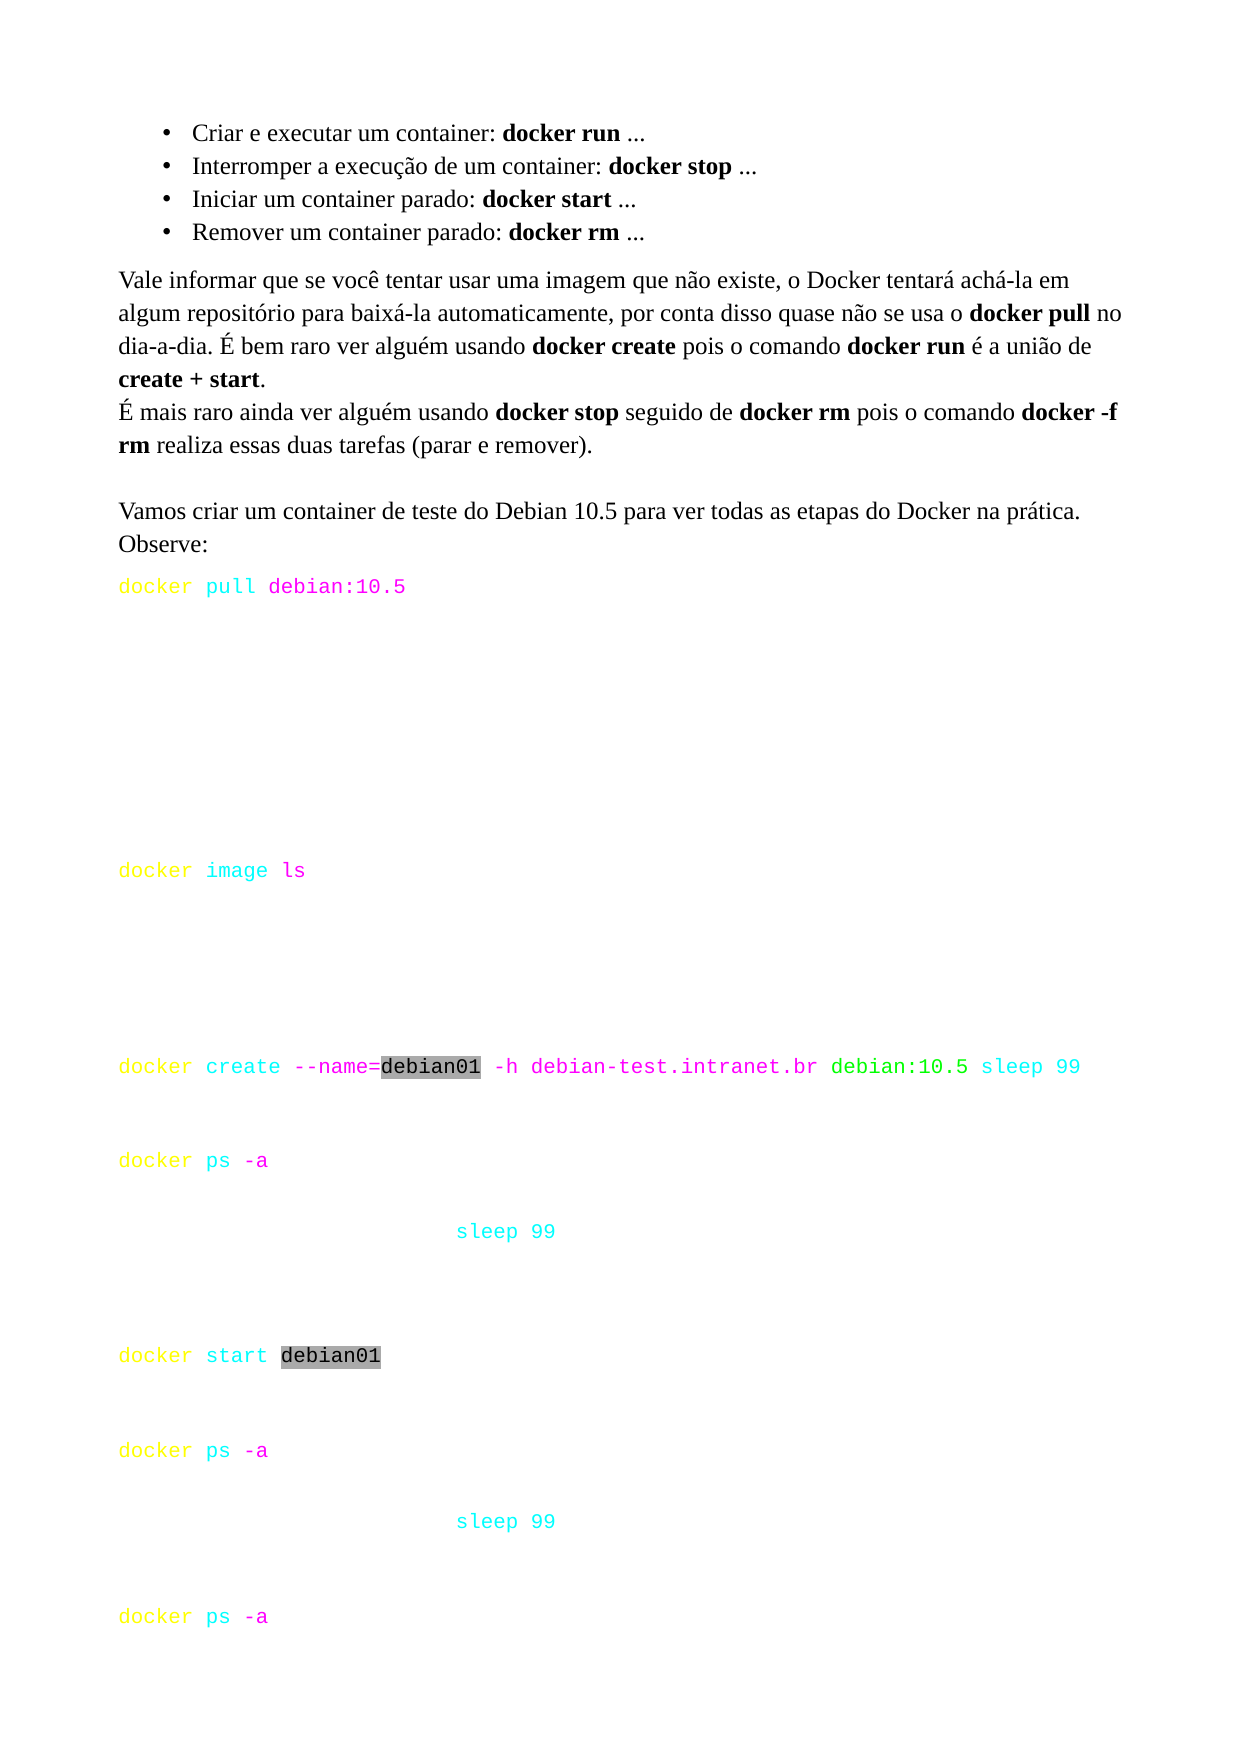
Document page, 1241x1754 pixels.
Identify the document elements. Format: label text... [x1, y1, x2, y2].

text docker create --name=debian01 -h debian-test.intranet.br debian:10.5 sleep 99 [118, 1056, 1122, 1079]
text 10.5: Pulling from library/debian [118, 624, 1122, 647]
text docker ps -a [118, 1440, 1122, 1464]
text 9446e46ec48705f64ae310619f1cbe23dbe85363b0d253bfe4f9414df607c608 [118, 1103, 1122, 1127]
list Remover um container parado: docker rm ... [162, 217, 1122, 246]
text Digest: sha256:1e74c92df240634a39d050a5e23fb18f45df30846bb222f543414da180b47a5d [118, 766, 1122, 789]
text docker start debian01 [118, 1346, 1122, 1369]
list Interromper a execução de um container: docker stop ... [162, 151, 1122, 180]
list Criar e executar um container: docker run ... [162, 118, 1122, 147]
list Iniciar um container parado: docker start ... [162, 184, 1122, 213]
text Vale informar que se você tentar usar uma imagem que não existe, o Docker tentará achá-la em algum repositório para baixá-la automaticamente, por conta disso quase não se usa o docker pull no dia-a-dia. É bem raro ver alguém usando docker create pois o comando docker run é a união de create + start. É mais raro ainda ver alguém usando docker stop seguido de docker rm pois o comando docker -f rm realiza essas duas tarefas (parar e remover). Vamos criar um container de teste do Debian 10.5 para ver todas as etapas do Docker na prática. Observe: [118, 265, 1122, 558]
text d6ff36c9ec48: Pull complete [118, 742, 1122, 766]
text debian 10.5 ee11c54e6bb7 12 days ago 114MB [118, 908, 1122, 955]
text docker.io/library/debian:10.5 [118, 813, 1122, 837]
text docker ps -a [118, 1150, 1122, 1174]
text d6ff36c9ec48: Extracting [======================================> ] 38.84MB/50.4MB [118, 695, 1122, 742]
text docker image ls [118, 860, 1122, 884]
text debian01 [118, 1393, 1122, 1416]
text CONTAINER ID IMAGE COMMAND CREATED STATUS NAMES [118, 1487, 1122, 1511]
text CONTAINER ID IMAGE COMMAND CREATED STATUS PORTS NAMES [118, 1197, 1122, 1221]
text d6ff36c9ec48: Downloading [===================> ] 22.53MB/50.4MB [118, 647, 1122, 695]
text docker ps -a [118, 1606, 1122, 1629]
text # 99 segundos depois ... [118, 1558, 1122, 1582]
text Status: Downloaded newer image for debian:10.5 [118, 789, 1122, 813]
text docker pull debian:10.5 [118, 577, 1122, 600]
text 9446e46ec487 debian:10.5 "sleep 99" 3 minutes ago Up 1 minute debian01 [118, 1511, 1122, 1535]
text 9446e46ec487 debian:10.5 "sleep 99" 34 seconds ago Created debian01 [118, 1221, 1122, 1245]
